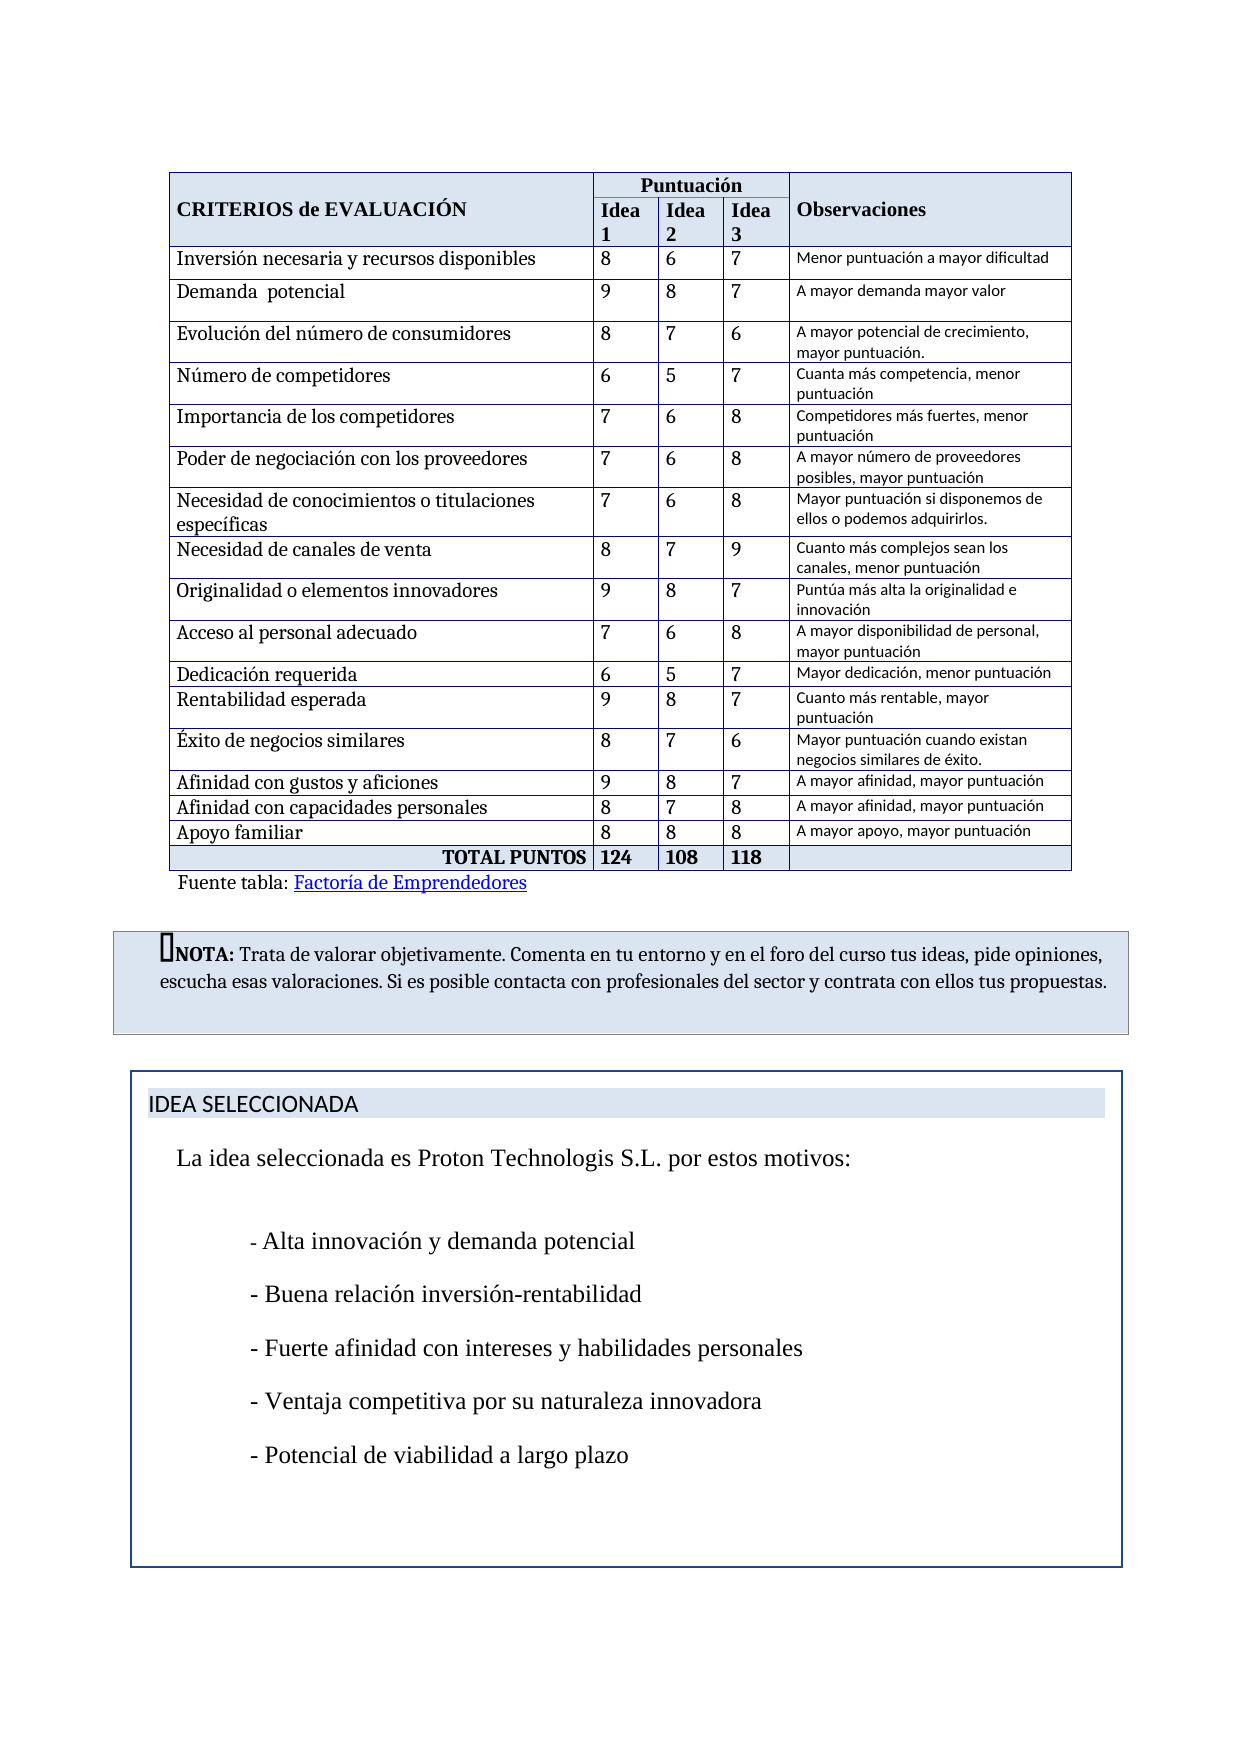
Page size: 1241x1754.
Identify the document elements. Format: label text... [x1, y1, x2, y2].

table_cell 7 [724, 363, 789, 404]
table_cell 8 [659, 687, 723, 728]
table_cell 9 [594, 771, 658, 794]
table_cell 7 [594, 447, 658, 487]
table_cell 6 [724, 322, 789, 362]
table_cell Importancia de los competidores [170, 405, 593, 446]
table_cell 7 [724, 579, 789, 619]
table_cell 9 [594, 579, 658, 619]
table_cell 9 [594, 687, 658, 728]
table_cell 6 [724, 729, 789, 769]
table_cell Acceso al personal adecuado [170, 621, 593, 661]
table_cell Menor puntuación a mayor dificultad [790, 247, 1071, 279]
table_cell [790, 846, 1071, 869]
table_cell Cuanto más complejos sean los canales, menor puntuación [790, 537, 1071, 578]
table_cell 7 [724, 687, 789, 728]
table_cell 6 [659, 447, 723, 487]
table_cell 9 [594, 280, 658, 321]
table_cell Afinidad con gustos y aficiones [170, 771, 593, 794]
table_cell 8 [594, 322, 658, 362]
table_cell 8 [594, 729, 658, 769]
table_cell 7 [724, 280, 789, 321]
table_cell 108 [659, 846, 723, 869]
table_cell 8 [659, 280, 723, 321]
table_cell A mayor número de proveedores posibles, mayor puntuación [790, 447, 1071, 487]
table_cell 6 [659, 405, 723, 446]
text IDEA SELECCIONADA [148, 1088, 1105, 1118]
table_cell 6 [659, 247, 723, 279]
table_cell 8 [724, 621, 789, 661]
text Fuente tabla: Factoría de Emprendedores [177, 871, 1063, 894]
table_cell Afinidad con capacidades personales [170, 796, 593, 819]
table_cell 8 [724, 796, 789, 819]
table_cell 6 [659, 488, 723, 536]
table_cell 7 [659, 729, 723, 769]
table_cell Poder de negociación con los proveedores [170, 447, 593, 487]
table_cell 8 [724, 821, 789, 844]
table_cell 8 [594, 247, 658, 279]
table_cell Demanda potencial [170, 280, 593, 321]
table_cell 7 [659, 322, 723, 362]
table_cell 9 [724, 537, 789, 578]
table_header NOTA: Trata de valorar objetivamente. Comenta en tu entorno y en el foro del curso tus ideas, pide opiniones, escucha esas valoraciones. Si es posible contacta con profesionales del sector y contrata con ellos tus propuestas. [114, 932, 1128, 1033]
table_cell Cuanto más rentable, mayor puntuación [790, 687, 1071, 728]
table_cell Mayor dedicación, menor puntuación [790, 662, 1071, 686]
table_cell Evolución del número de consumidores [170, 322, 593, 362]
table_cell Necesidad de canales de venta [170, 537, 593, 578]
table_cell 124 [594, 846, 658, 869]
table_cell Número de competidores [170, 363, 593, 404]
table_cell A mayor disponibilidad de personal, mayor puntuación [790, 621, 1071, 661]
table_cell Apoyo familiar [170, 821, 593, 844]
table_cell 7 [594, 621, 658, 661]
table_cell Idea 2 [659, 198, 723, 246]
table_header Observaciones [790, 173, 1071, 246]
table_cell Idea 3 [724, 198, 789, 246]
table_cell A mayor afinidad, mayor puntuación [790, 796, 1071, 819]
table_cell Puntúa más alta la originalidad e innovación [790, 579, 1071, 619]
table_cell 5 [659, 363, 723, 404]
table_cell Cuanta más competencia, menor puntuación [790, 363, 1071, 404]
table_cell Inversión necesaria y recursos disponibles [170, 247, 593, 279]
table_cell Idea 1 [594, 198, 658, 246]
table_header CRITERIOS de EVALUACIÓN [170, 173, 593, 246]
table_cell 6 [594, 363, 658, 404]
table_cell 8 [594, 537, 658, 578]
table_cell 8 [659, 579, 723, 619]
table_cell TOTAL PUNTOS [170, 846, 593, 869]
table_cell Originalidad o elementos innovadores [170, 579, 593, 619]
table_cell 7 [594, 405, 658, 446]
table_cell 6 [594, 662, 658, 686]
table_cell 8 [659, 771, 723, 794]
table_cell 8 [724, 405, 789, 446]
table_cell Éxito de negocios similares [170, 729, 593, 769]
table_cell 5 [659, 662, 723, 686]
table_cell A mayor afinidad, mayor puntuación [790, 771, 1071, 794]
table_cell 7 [724, 247, 789, 279]
table_cell 7 [659, 537, 723, 578]
table_cell Necesidad de conocimientos o titulaciones específicas [170, 488, 593, 536]
table_cell A mayor demanda mayor valor [790, 280, 1071, 321]
table_cell Competidores más fuertes, menor puntuación [790, 405, 1071, 446]
table_cell 118 [724, 846, 789, 869]
table_cell 7 [724, 771, 789, 794]
table_cell 7 [724, 662, 789, 686]
table_header Puntuación [594, 173, 789, 197]
table_cell 7 [594, 488, 658, 536]
table_cell Dedicación requerida [170, 662, 593, 686]
table_cell Rentabilidad esperada [170, 687, 593, 728]
table_cell Mayor puntuación cuando existan negocios similares de éxito. [790, 729, 1071, 769]
table_cell 8 [594, 821, 658, 844]
table_cell 8 [659, 821, 723, 844]
table_cell Mayor puntuación si disponemos de ellos o podemos adquirirlos. [790, 488, 1071, 536]
table_cell 8 [594, 796, 658, 819]
table_cell 8 [724, 447, 789, 487]
table_cell A mayor apoyo, mayor puntuación [790, 821, 1071, 844]
table_cell 6 [659, 621, 723, 661]
table_cell 8 [724, 488, 789, 536]
table_cell A mayor potencial de crecimiento, mayor puntuación. [790, 322, 1071, 362]
table_cell 7 [659, 796, 723, 819]
